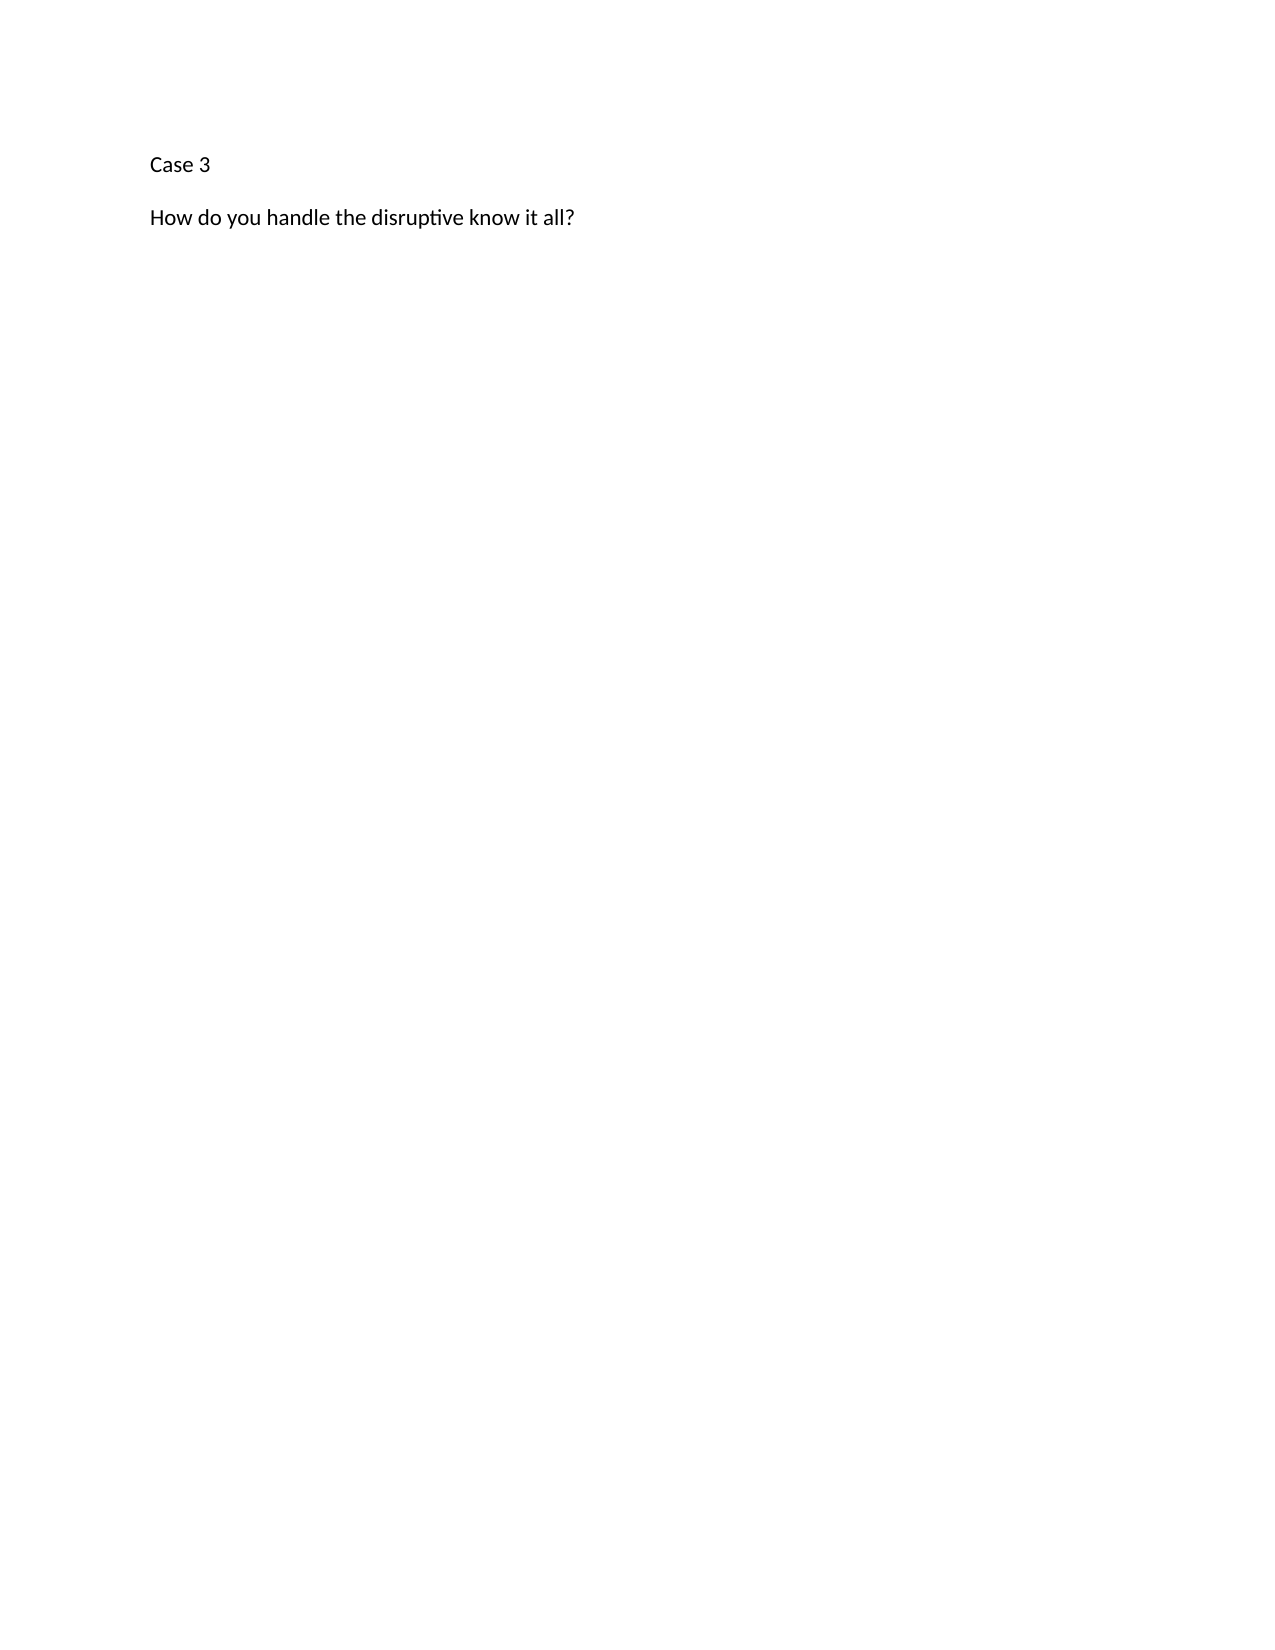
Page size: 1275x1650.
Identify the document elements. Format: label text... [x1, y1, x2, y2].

text How do you handle the disruptive know it all? [150, 203, 1125, 231]
text Case 3 [150, 150, 1125, 178]
